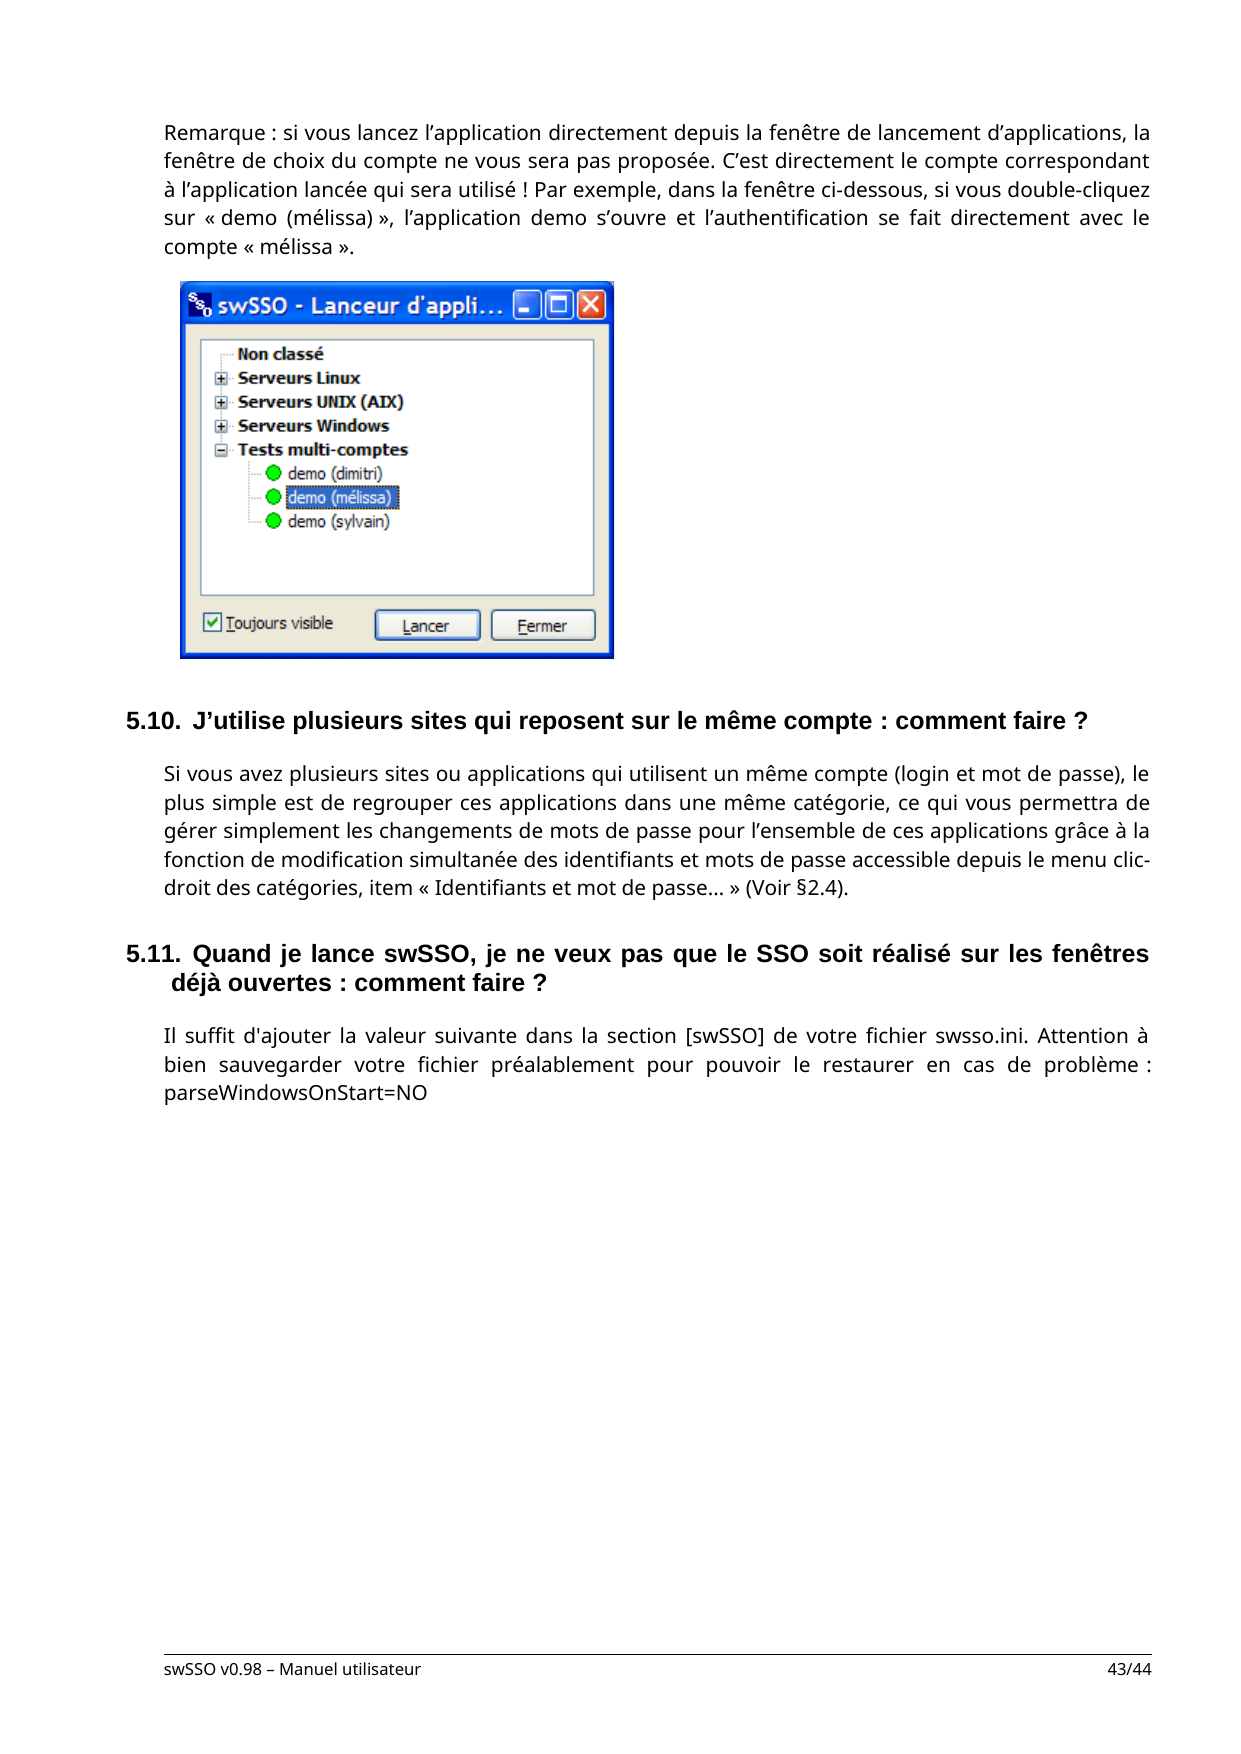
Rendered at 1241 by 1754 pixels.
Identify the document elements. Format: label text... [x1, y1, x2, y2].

text Remarque : si vous lancez l’application directement depuis la fenêtre de lancement d’applications, la fenêtre de choix du compte ne vous sera pas proposée. C’est directement le compte correspondant à l’application lancée qui sera utilisé ! Par exemple, dans la fenêtre ci-dessous, si vous double-cliquez sur « demo (mélissa) », l’application demo s’ouvre et l’authentification se fait directement avec le compte « mélissa ». [164, 118, 1152, 260]
picture [180, 281, 615, 659]
subtitle Quand je lance swSSO, je ne veux pas que le SSO soit réalisé sur les fenêtres déjà ouvertes : comment faire ? [126, 939, 1152, 997]
text Il suffit d'ajouter la valeur suivante dans la section [swSSO] de votre fichier swsso.ini. Attention à bien sauvegarder votre fichier préalablement pour pouvoir le restaurer en cas de problème : parseWindowsOnStart=NO [164, 1022, 1152, 1107]
subtitle J’utilise plusieurs sites qui reposent sur le même compte : comment faire ? [126, 706, 1152, 734]
text Si vous avez plusieurs sites ou applications qui utilisent un même compte (login et mot de passe), le plus simple est de regrouper ces applications dans une même catégorie, ce qui vous permettra de gérer simplement les changements de mots de passe pour l’ensemble de ces applications grâce à la fonction de modification simultanée des identifiants et mots de passe accessible depuis le menu clic-droit des catégories, item « Identifiants et mot de passe… » (Voir §2.4). [164, 759, 1152, 902]
